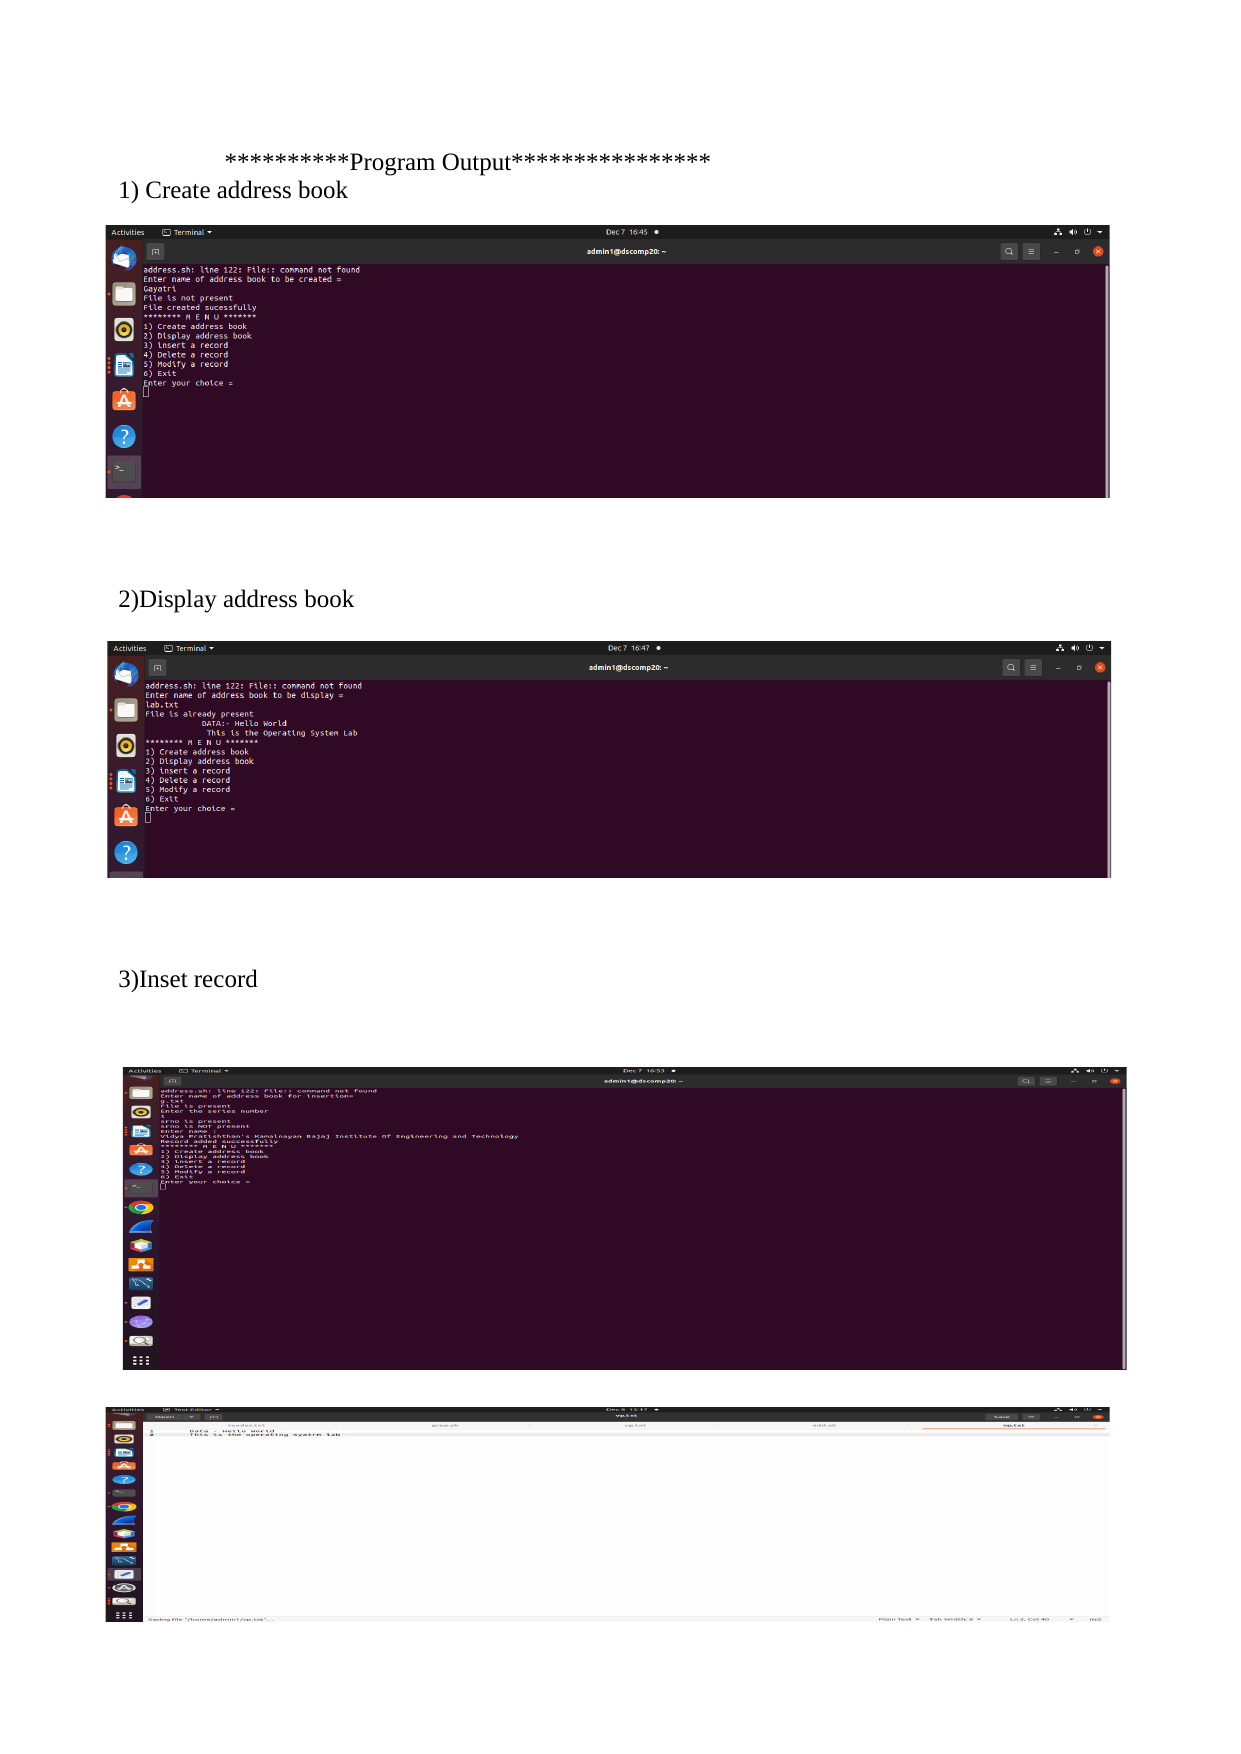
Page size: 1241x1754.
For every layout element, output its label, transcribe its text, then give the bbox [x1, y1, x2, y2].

text **********Program Output**************** [118, 147, 1122, 176]
picture [105, 1407, 1110, 1622]
text 3)Inset record [118, 964, 1122, 993]
picture [122, 1067, 1127, 1370]
text 1) Create address book [118, 176, 1122, 204]
text 2)Display address book [118, 584, 1122, 613]
